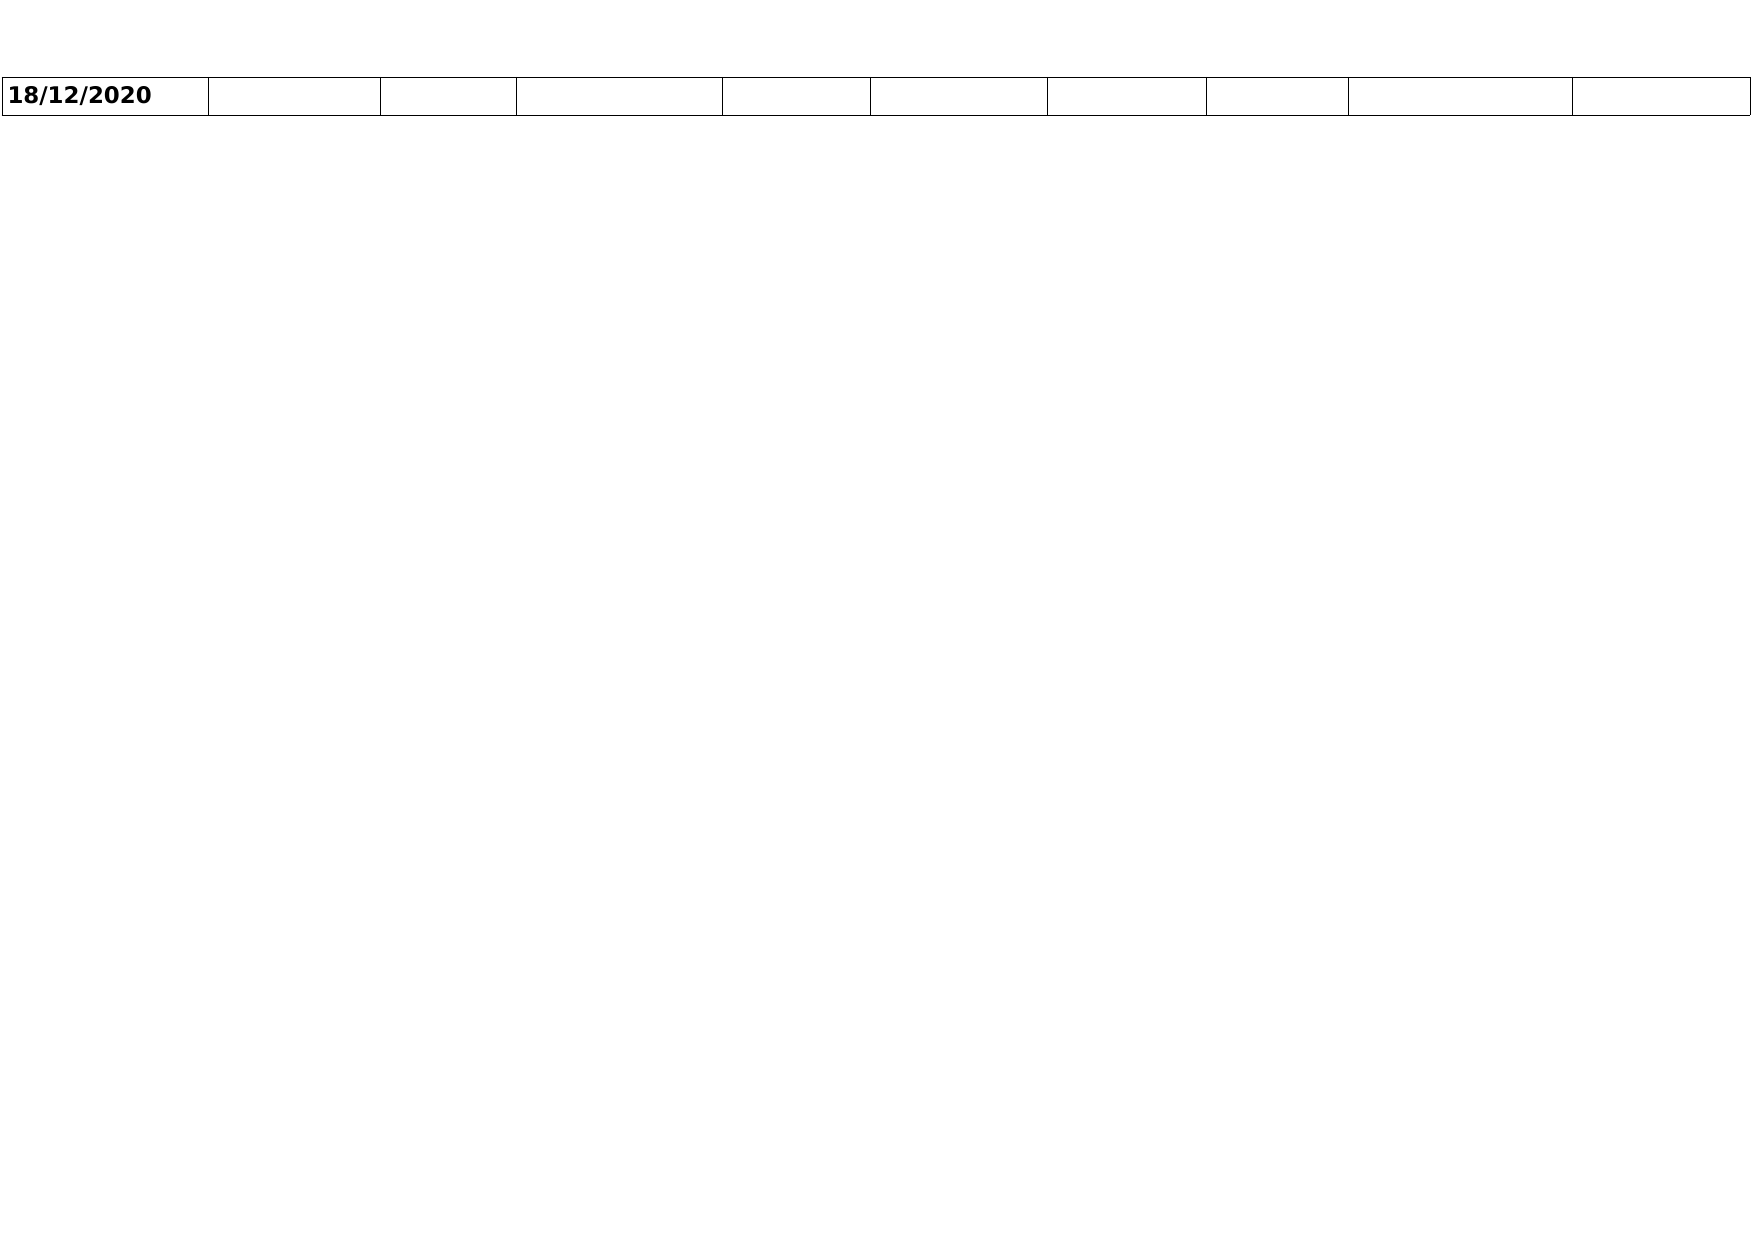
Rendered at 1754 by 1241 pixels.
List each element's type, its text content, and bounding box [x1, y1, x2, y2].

table_cell [209, 78, 380, 115]
table_cell [1573, 78, 1750, 115]
table_cell [1048, 78, 1206, 115]
table_cell [1207, 78, 1348, 115]
table_cell [871, 78, 1047, 115]
table_cell 18/12/2020 [3, 78, 208, 115]
table_cell [723, 78, 870, 115]
table_cell [381, 78, 516, 115]
table_cell [1349, 78, 1572, 115]
table_cell [517, 78, 722, 115]
